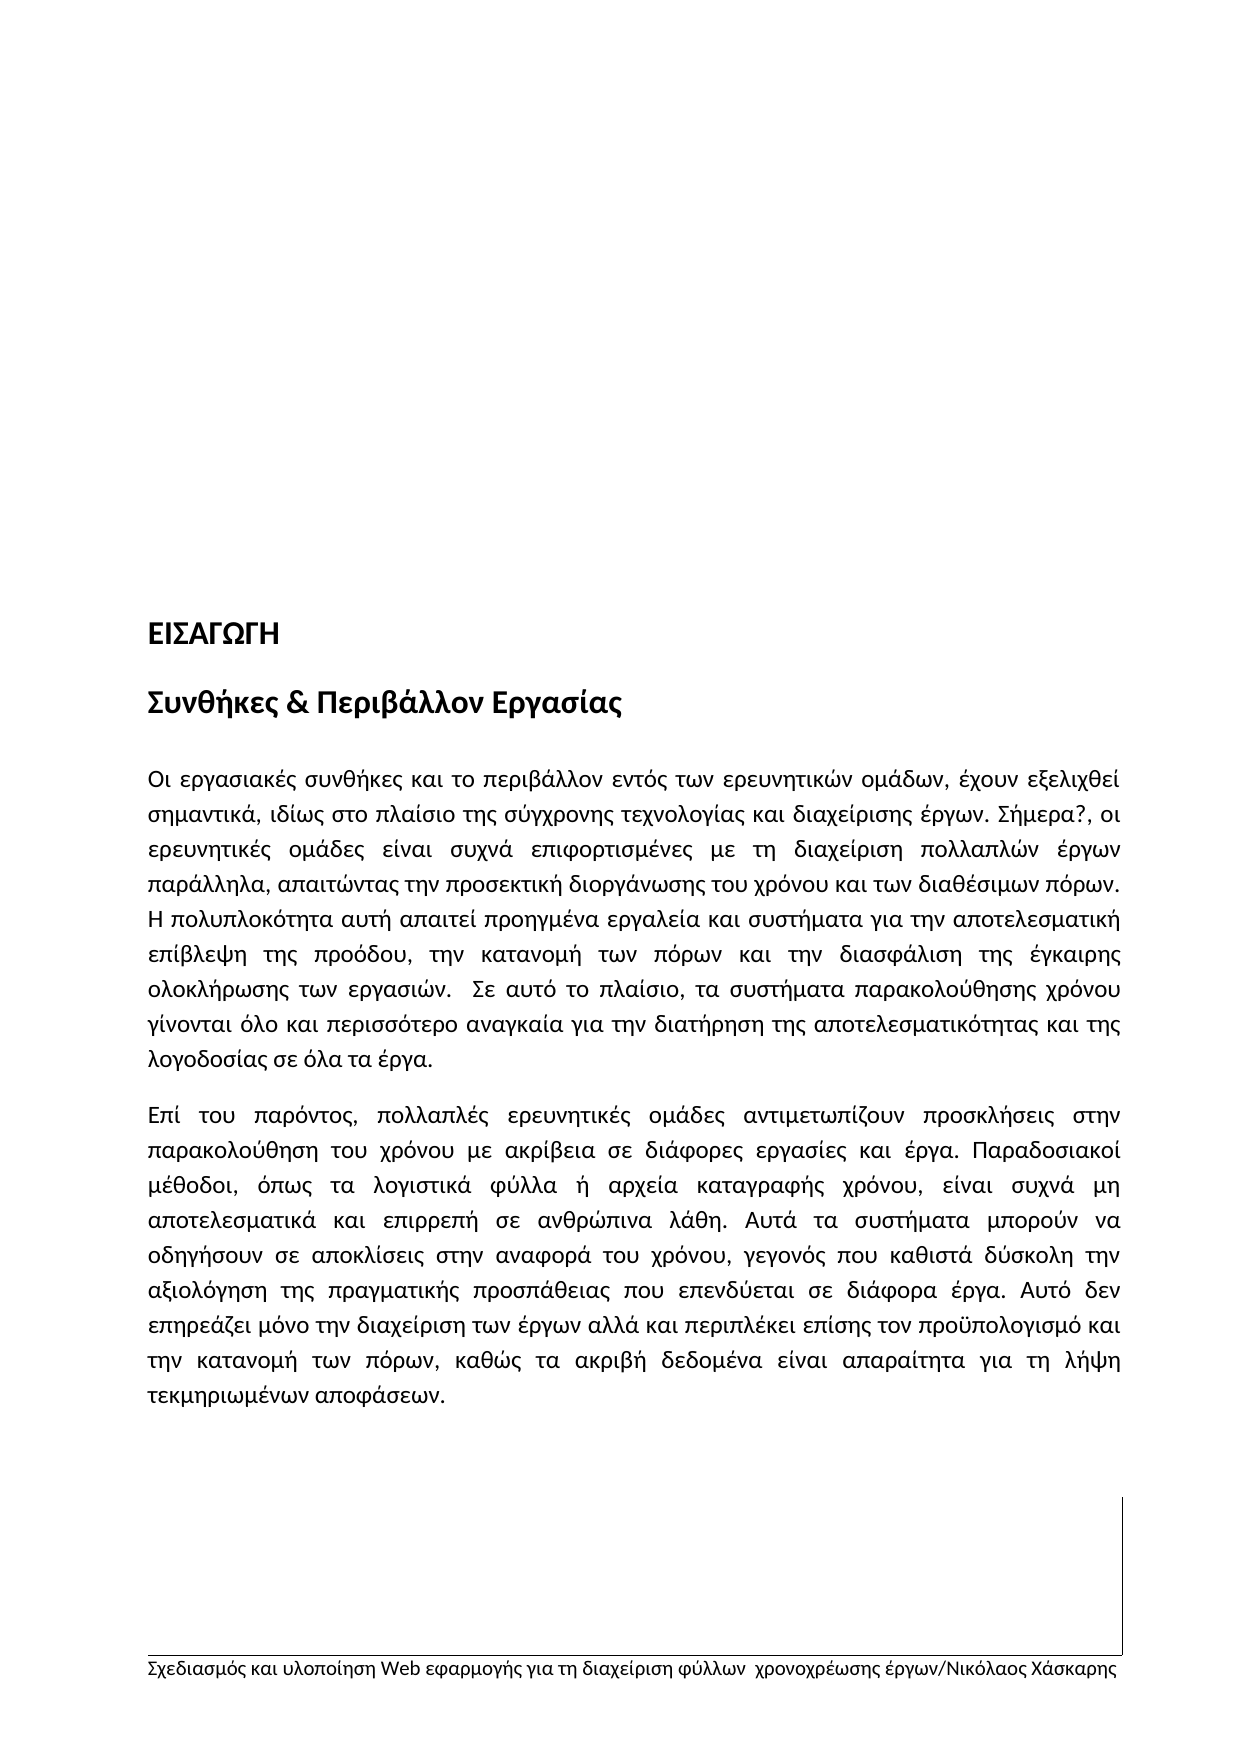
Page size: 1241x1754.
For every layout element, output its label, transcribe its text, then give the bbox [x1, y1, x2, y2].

text Οι εργασιακές συνθήκες και το περιβάλλον εντός των ερευνητικών ομάδων, έχουν εξελιχθεί σημαντικά, ιδίως στο πλαίσιο της σύγχρονης τεχνολογίας και διαχείρισης έργων. Σήμερα?, οι ερευνητικές ομάδες είναι συχνά επιφορτισμένες με τη διαχείριση πολλαπλών έργων παράλληλα, απαιτώντας την προσεκτική διοργάνωσης του χρόνου και των διαθέσιμων πόρων. Η πολυπλοκότητα αυτή απαιτεί προηγμένα εργαλεία και συστήματα για την αποτελεσματική επίβλεψη της προόδου, την κατανομή των πόρων και την διασφάλιση της έγκαιρης ολοκλήρωσης των εργασιών. Σε αυτό το πλαίσιο, τα συστήματα παρακολούθησης χρόνου γίνονται όλο και περισσότερο αναγκαία για την διατήρηση της αποτελεσματικότητας και της λογοδοσίας σε όλα τα έργα. [148, 763, 1122, 1074]
subtitle ΕΙΣΑΓΩΓΗ [148, 612, 1122, 653]
subtitle Συνθήκες & Περιβάλλον Εργασίας [148, 681, 1122, 722]
text Επί του παρόντος, πολλαπλές ερευνητικές ομάδες αντιμετωπίζουν προσκλήσεις στην παρακολούθηση του χρόνου με ακρίβεια σε διάφορες εργασίες και έργα. Παραδοσιακοί μέθοδοι, όπως τα λογιστικά φύλλα ή αρχεία καταγραφής χρόνου, είναι συχνά μη αποτελεσματικά και επιρρεπή σε ανθρώπινα λάθη. Αυτά τα συστήματα μπορούν να οδηγήσουν σε αποκλίσεις στην αναφορά του χρόνου, γεγονός που καθιστά δύσκολη την αξιολόγηση της πραγματικής προσπάθειας που επενδύεται σε διάφορα έργα. Αυτό δεν επηρεάζει μόνο την διαχείριση των έργων αλλά και περιπλέκει επίσης τον προϋπολογισμό και την κατανομή των πόρων, καθώς τα ακριβή δεδομένα είναι απαραίτητα για τη λήψη τεκμηριωμένων αποφάσεων. [148, 1099, 1122, 1410]
